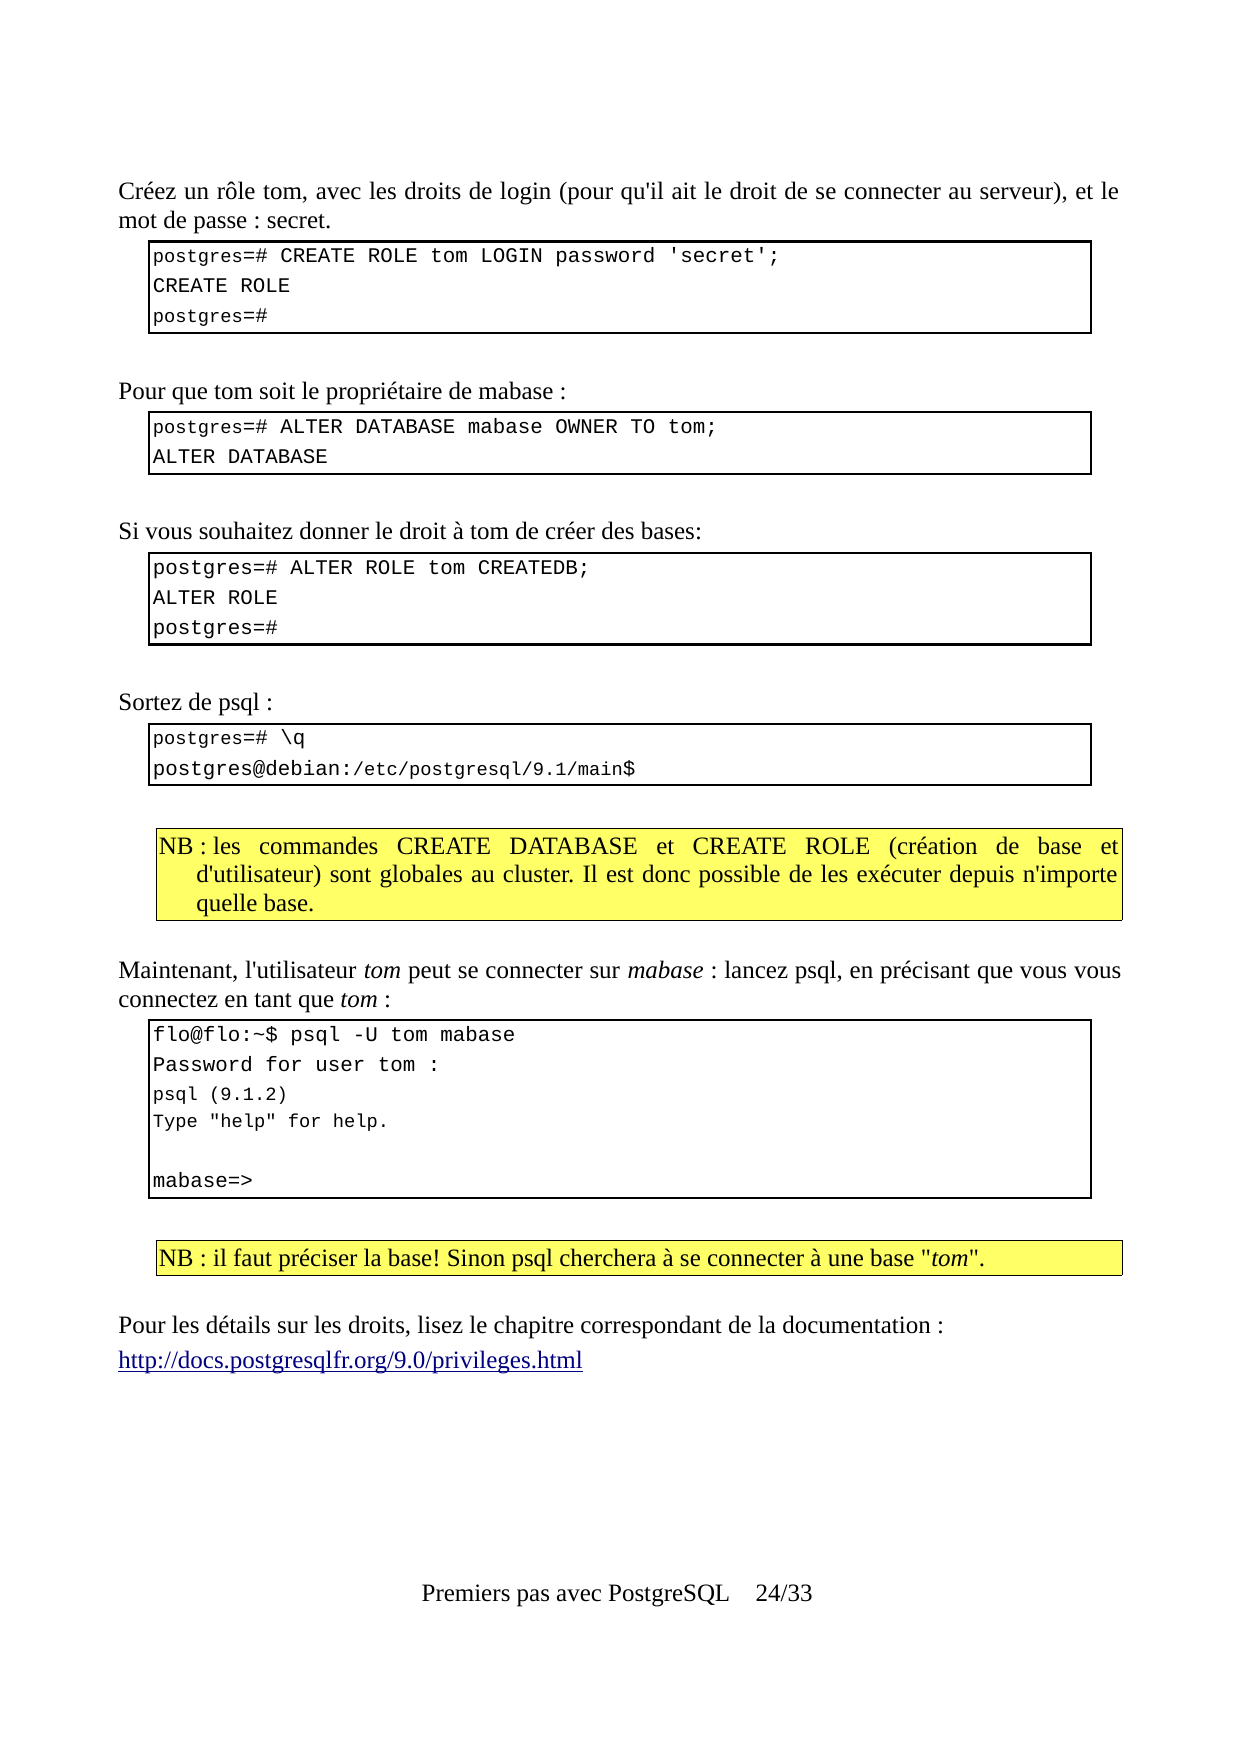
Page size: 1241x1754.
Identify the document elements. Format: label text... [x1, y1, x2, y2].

text postgres=# [150, 301, 1090, 332]
text Maintenant, l'utilisateur tom peut se connecter sur mabase : lancez psql, en précisant que vous vous connectez en tant que tom : [118, 955, 1122, 1013]
text Si vous souhaitez donner le droit à tom de créer des bases: [118, 516, 1122, 545]
text CREATE ROLE [150, 270, 1090, 299]
text postgres=# ALTER ROLE tom CREATEDB; [150, 554, 1090, 580]
text ALTER DATABASE [150, 441, 1090, 473]
text Sortez de psql : [118, 687, 1122, 716]
text postgres=# ALTER DATABASE mabase OWNER TO tom; [150, 413, 1090, 440]
text Créez un rôle tom, avec les droits de login (pour qu'il ait le droit de se connecter au serveur), et le mot de passe : secret. [118, 176, 1122, 234]
text Password for user tom : [150, 1049, 1090, 1078]
text Type "help" for help. [150, 1107, 1090, 1133]
text Pour que tom soit le propriétaire de mabase : [118, 376, 1122, 404]
list il faut préciser la base! Sinon psql cherchera à se connecter à une base "tom". [157, 1241, 1122, 1275]
text Pour les détails sur les droits, lisez le chapitre correspondant de la documentation : [118, 1310, 1122, 1339]
text postgres=# CREATE ROLE tom LOGIN password 'secret'; [150, 243, 1090, 269]
text ALTER ROLE [150, 582, 1090, 610]
text postgres@debian:/etc/postgresql/9.1/main$ [150, 752, 1090, 784]
text flo@flo:~$ psql -U tom mabase [150, 1021, 1090, 1048]
text mabase=> [150, 1165, 1090, 1197]
text http://docs.postgresqlfr.org/9.0/privileges.html [118, 1346, 1122, 1374]
text psql (9.1.2) [150, 1079, 1090, 1106]
list les commandes CREATE DATABASE et CREATE ROLE (création de base et d'utilisateur) sont globales au cluster. Il est donc possible de les exécuter depuis n'importe quelle base. [157, 829, 1122, 920]
text postgres=# [150, 612, 1090, 643]
text postgres=# \q [150, 725, 1090, 751]
